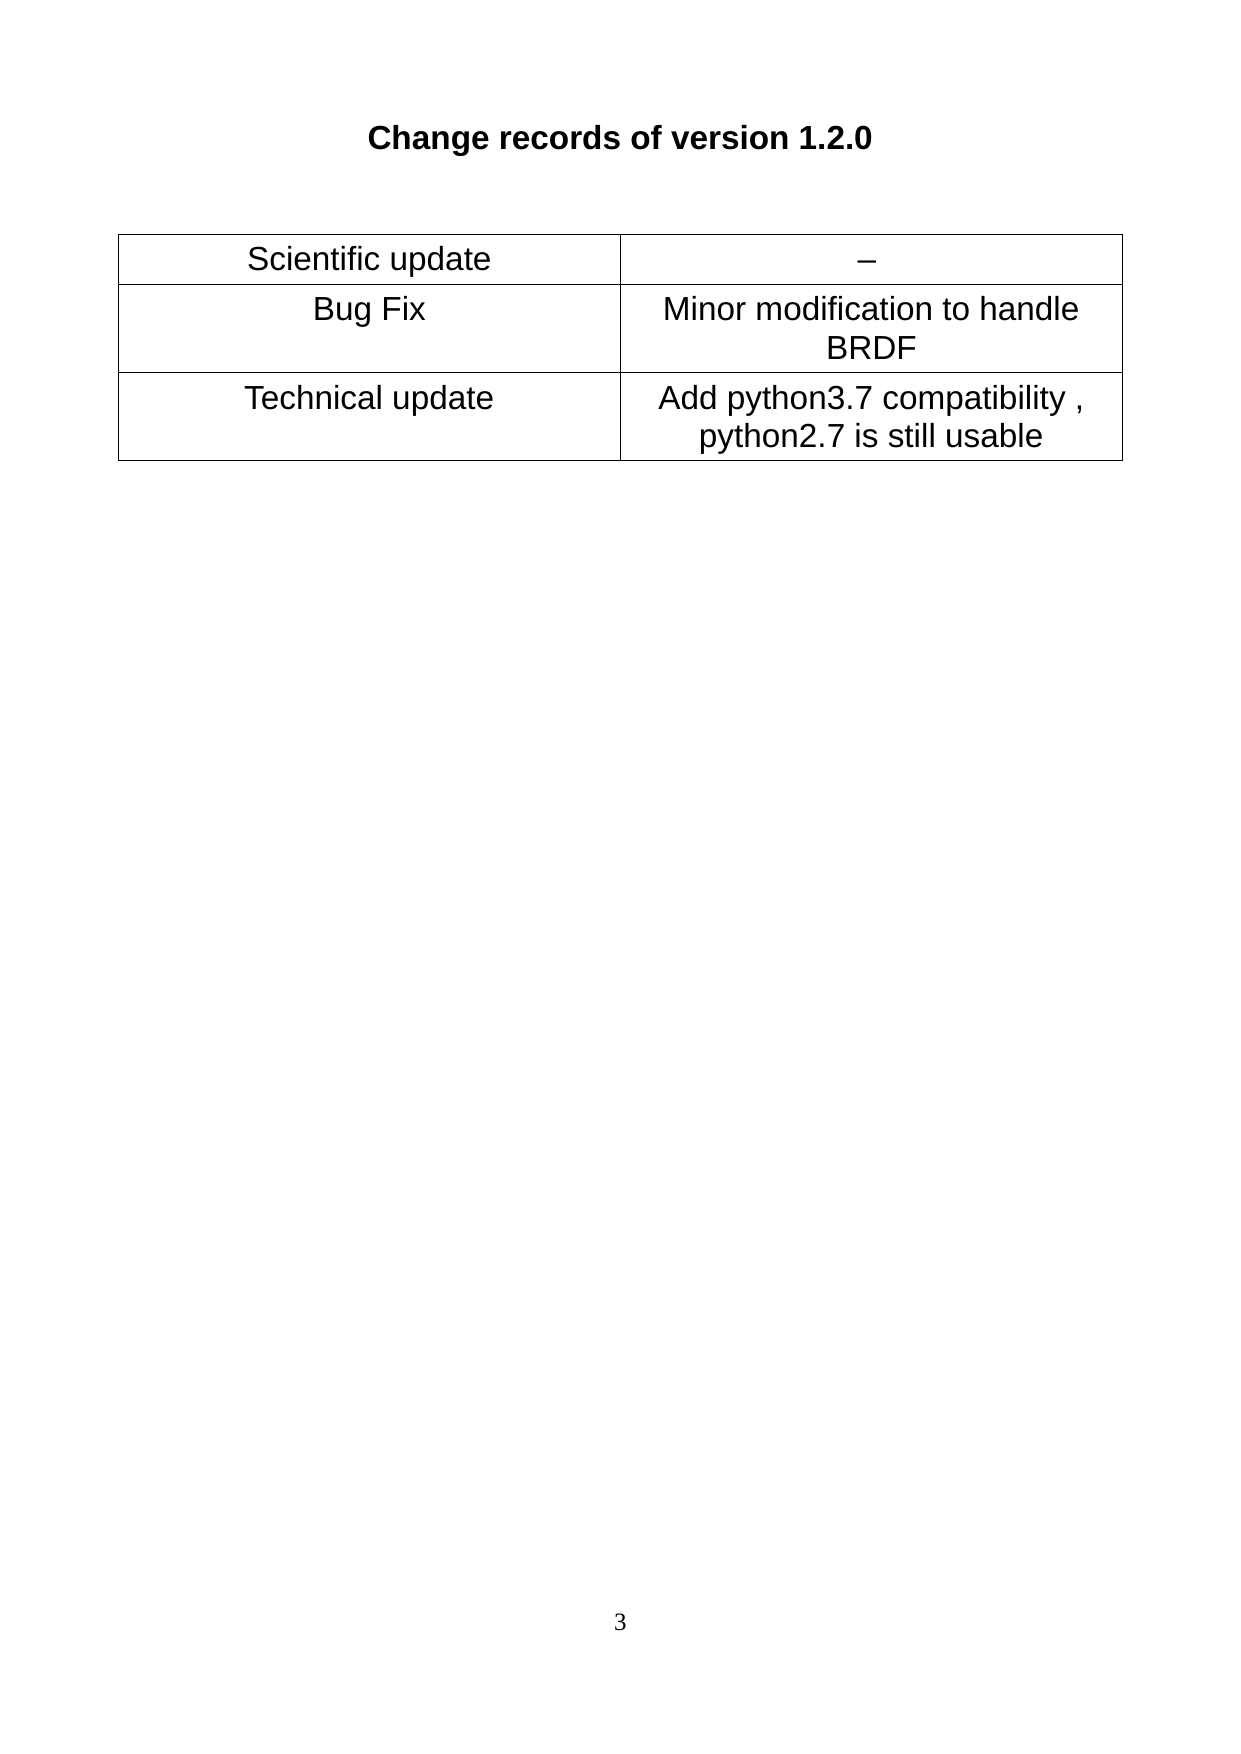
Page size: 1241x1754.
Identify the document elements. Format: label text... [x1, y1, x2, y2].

text Change records of version 1.2.0 [118, 118, 1122, 157]
table_cell Add python3.7 compatibility , python2.7 is still usable [621, 373, 1122, 460]
table_header – [621, 235, 1122, 283]
table_cell Minor modification to handle BRDF [621, 285, 1122, 372]
table_header Scientific update [119, 235, 620, 283]
table_cell Bug Fix [119, 285, 620, 372]
table_cell Technical update [119, 373, 620, 460]
